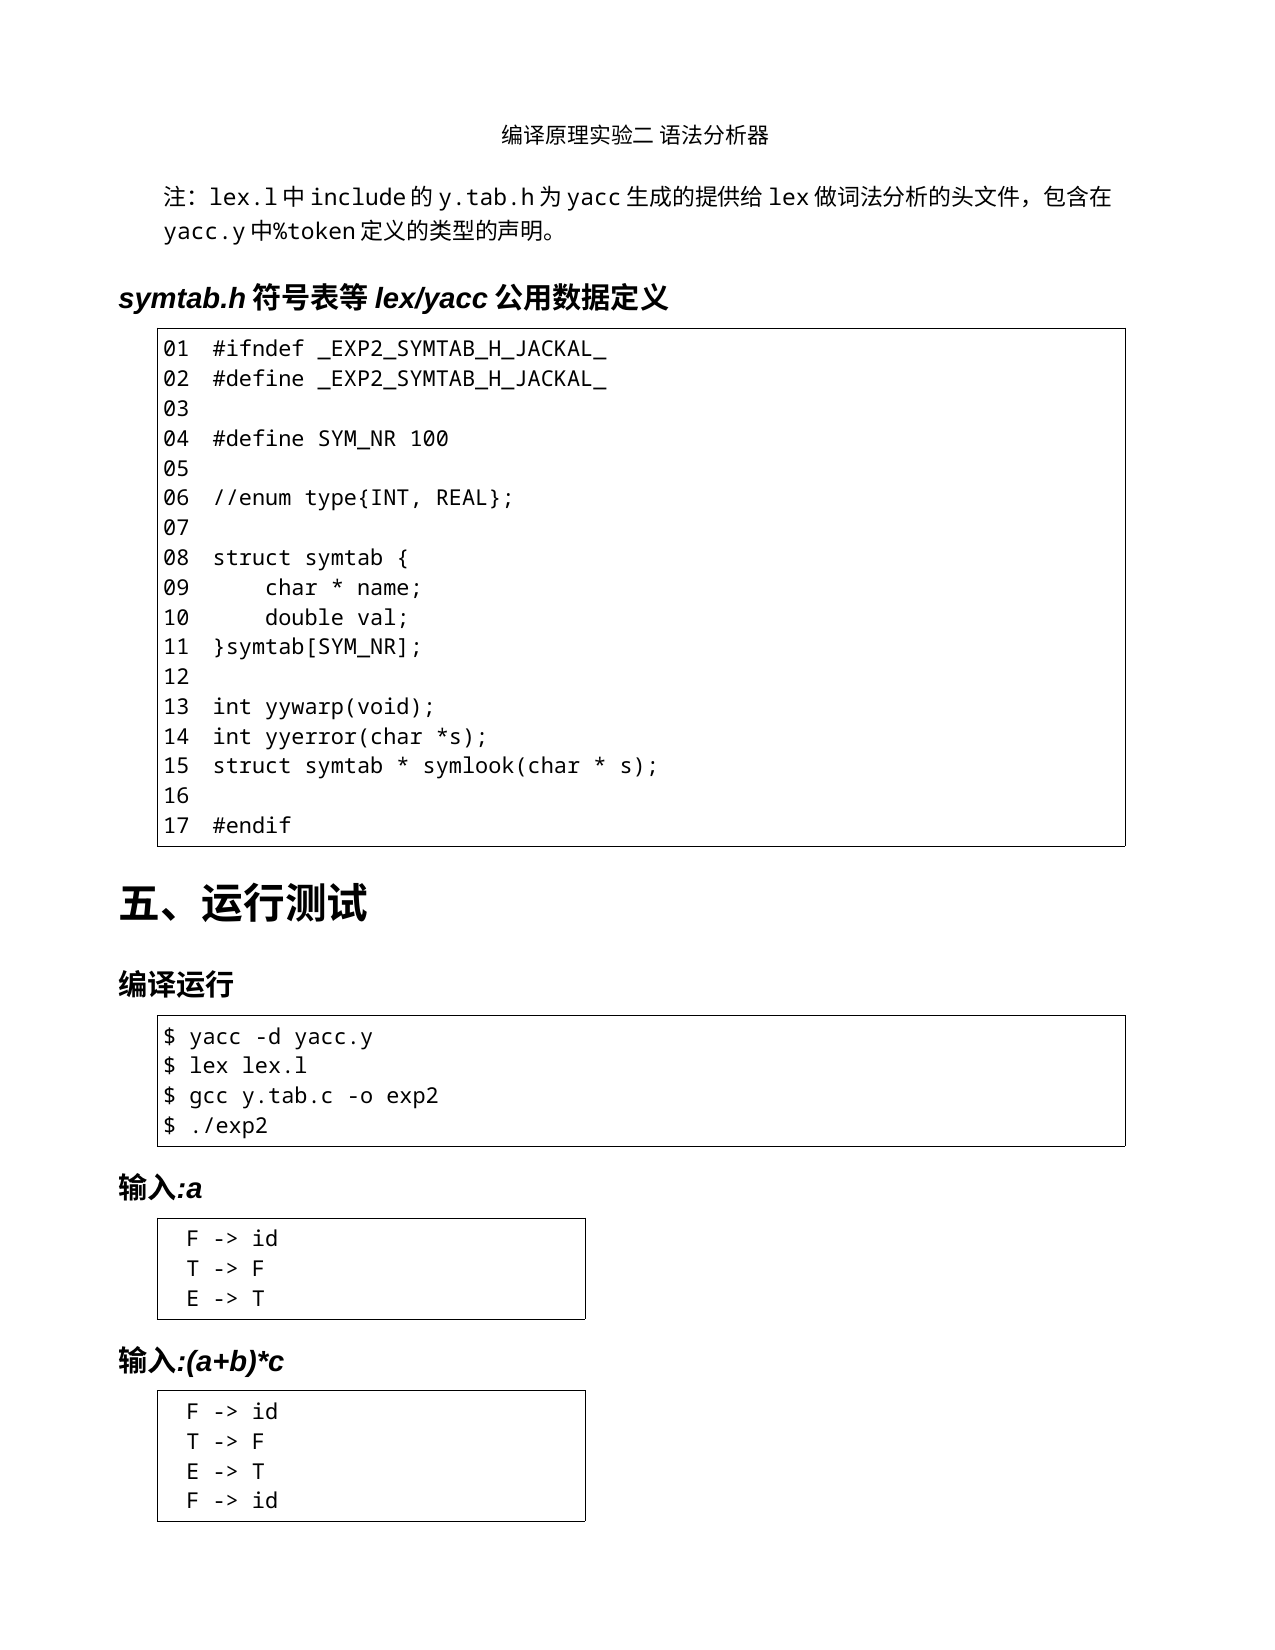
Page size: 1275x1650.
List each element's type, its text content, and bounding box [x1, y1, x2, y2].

subtitle 编译运行 [118, 968, 1157, 1002]
subtitle 输入:(a+b)*c [118, 1343, 1157, 1378]
table_header #ifndef _EXP2_SYMTAB_H_JACKAL_ #define _EXP2_SYMTAB_H_JACKAL_ #define SYM_NR 100 //enum type{INT, REAL}; struct symtab { char * name; double val; }symtab[SYM_NR]; int yywarp(void); int yyerror(char *s); struct symtab * symlook(char * s); #endif [207, 329, 1125, 846]
table_header F -> id T -> F E -> T [158, 1219, 585, 1318]
text 注：lex.l中include的y.tab.h为yacc生成的提供给lex做词法分析的头文件，包含在yacc.y中%token定义的类型的声明。 [163, 179, 1157, 246]
table_header 01 02 03 04 05 06 07 08 09 10 11 12 13 14 15 16 17 [158, 329, 207, 846]
table_header $ yacc -d yacc.y $ lex lex.l $ gcc y.tab.c -o exp2 $ ./exp2 [158, 1016, 1125, 1146]
subtitle 五、运行测试 [118, 871, 1157, 931]
subtitle symtab.h符号表等lex/yacc公用数据定义 [118, 281, 1157, 315]
subtitle 输入:a [118, 1171, 1157, 1205]
table_header F -> id T -> F E -> T F -> id [158, 1391, 585, 1521]
